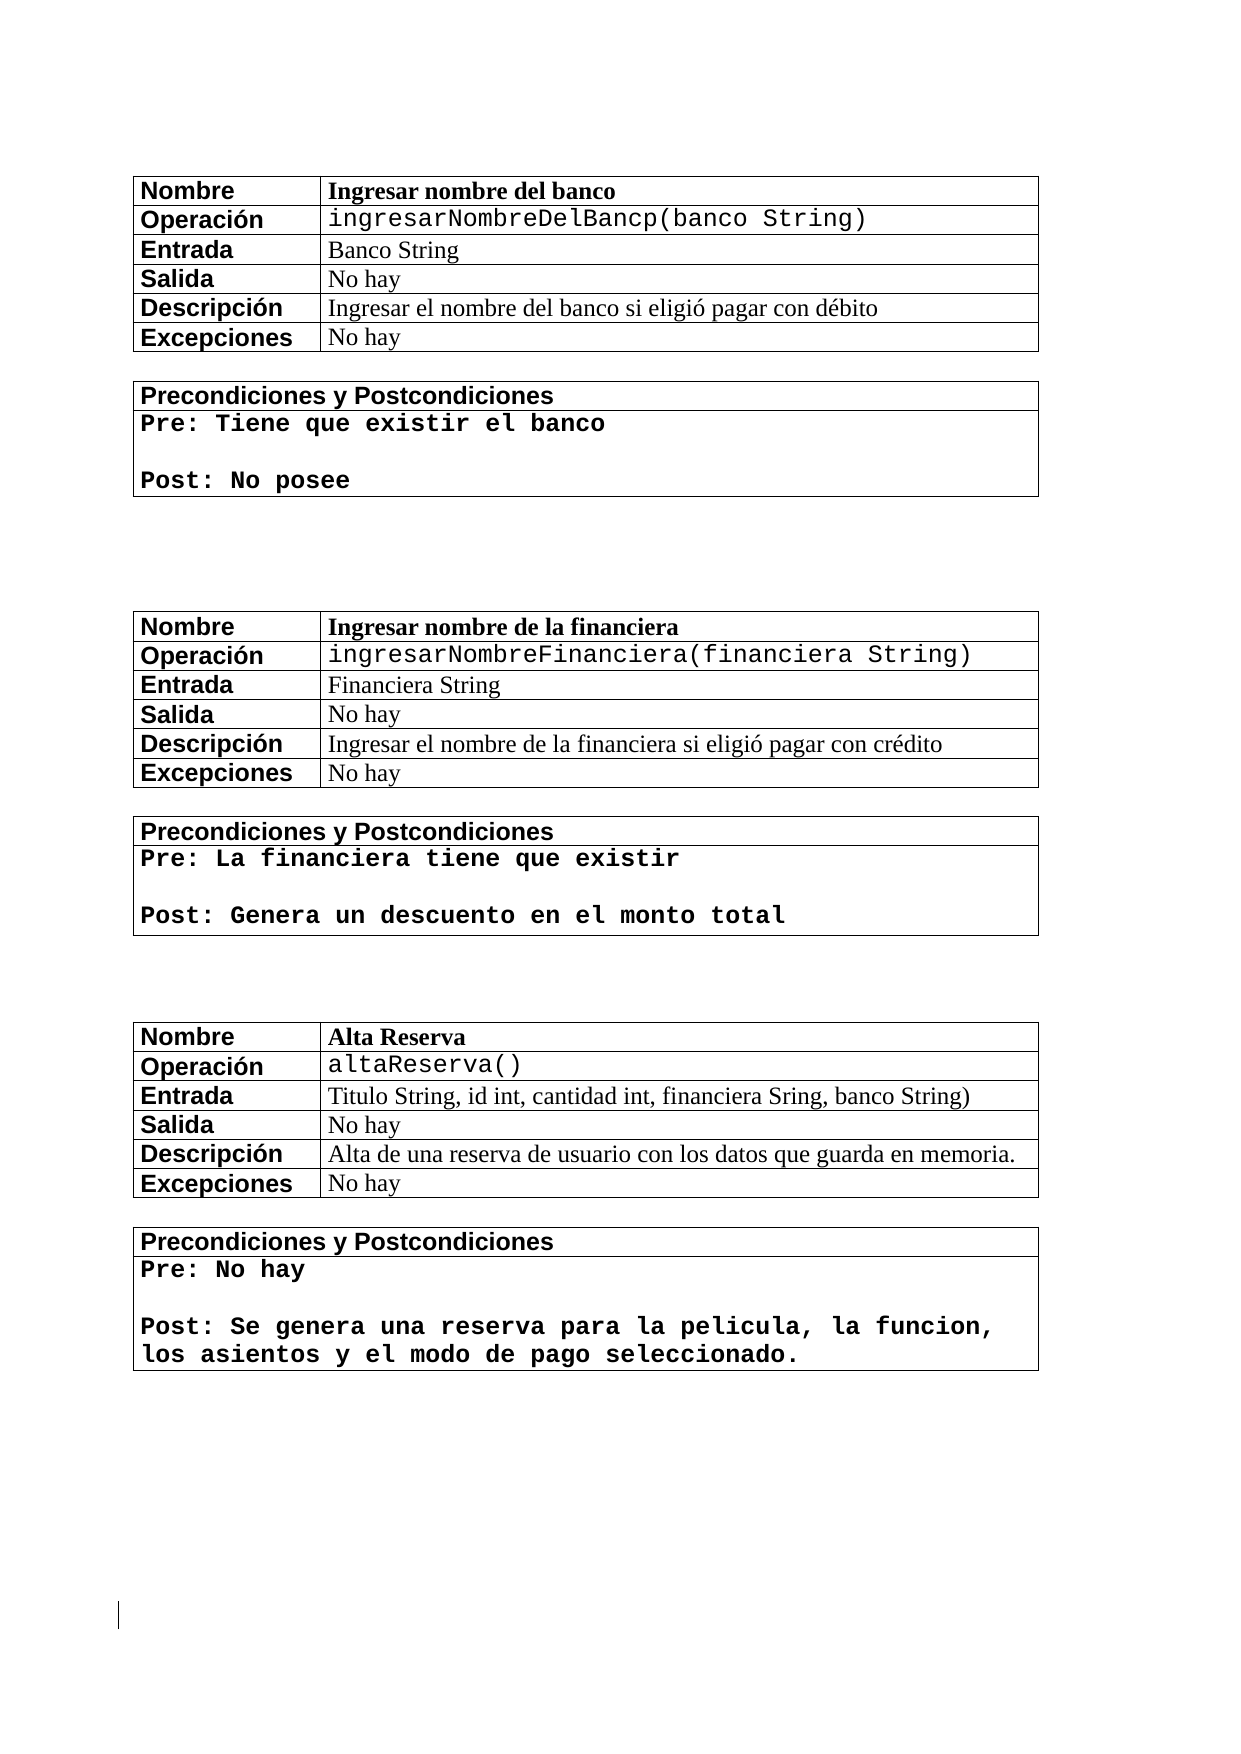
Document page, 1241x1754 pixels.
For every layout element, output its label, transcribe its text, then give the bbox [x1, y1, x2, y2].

table_cell Entrada [134, 1081, 320, 1109]
table_cell No hay [321, 1169, 1038, 1197]
table_cell Salida [134, 265, 320, 293]
table_cell ingresarNombreDelBancp(banco String) [321, 206, 1038, 234]
table_cell No hay [321, 323, 1038, 351]
table_cell Pre: No hay Post: Se genera una reserva para la pelicula, la funcion, los asientos y el modo de pago seleccionado. [134, 1257, 1038, 1370]
table_cell No hay [321, 1111, 1038, 1139]
table_cell Excepciones [134, 759, 320, 787]
table_cell Operación [134, 1052, 320, 1080]
table_cell Ingresar el nombre de la financiera si eligió pagar con crédito [321, 729, 1038, 758]
table_cell Pre: La financiera tiene que existir Post: Genera un descuento en el monto total [134, 846, 1038, 935]
table_cell Financiera String [321, 671, 1038, 699]
table_header Ingresar nombre de la financiera [321, 612, 1038, 641]
table_cell Operación [134, 642, 320, 670]
table_header Alta Reserva [321, 1023, 1038, 1051]
table_cell Alta de una reserva de usuario con los datos que guarda en memoria. [321, 1140, 1038, 1168]
table_cell Excepciones [134, 1169, 320, 1197]
table_cell Ingresar el nombre del banco si eligió pagar con débito [321, 294, 1038, 322]
table_cell Descripción [134, 729, 320, 758]
table_cell Excepciones [134, 323, 320, 351]
table_cell No hay [321, 700, 1038, 728]
table_header Nombre [134, 612, 320, 641]
table_cell Descripción [134, 1140, 320, 1168]
table_header Nombre [134, 1023, 320, 1051]
table_cell altaReserva() [321, 1052, 1038, 1080]
table_cell Titulo String, id int, cantidad int, financiera Sring, banco String) [321, 1081, 1038, 1109]
table_cell Descripción [134, 294, 320, 322]
table_cell Banco String [321, 235, 1038, 263]
table_cell Entrada [134, 671, 320, 699]
table_cell Pre: Tiene que existir el banco Post: No posee [134, 411, 1038, 496]
table_cell Salida [134, 1111, 320, 1139]
table_cell No hay [321, 265, 1038, 293]
table_cell ingresarNombreFinanciera(financiera String) [321, 642, 1038, 670]
table_header Precondiciones y Postcondiciones [134, 817, 1038, 845]
table_cell Salida [134, 700, 320, 728]
table_header Precondiciones y Postcondiciones [134, 1228, 1038, 1256]
table_cell Entrada [134, 235, 320, 263]
table_header Precondiciones y Postcondiciones [134, 382, 1038, 410]
table_header Nombre [134, 177, 320, 205]
table_cell No hay [321, 759, 1038, 787]
table_header Ingresar nombre del banco [321, 177, 1038, 205]
table_cell Operación [134, 206, 320, 234]
